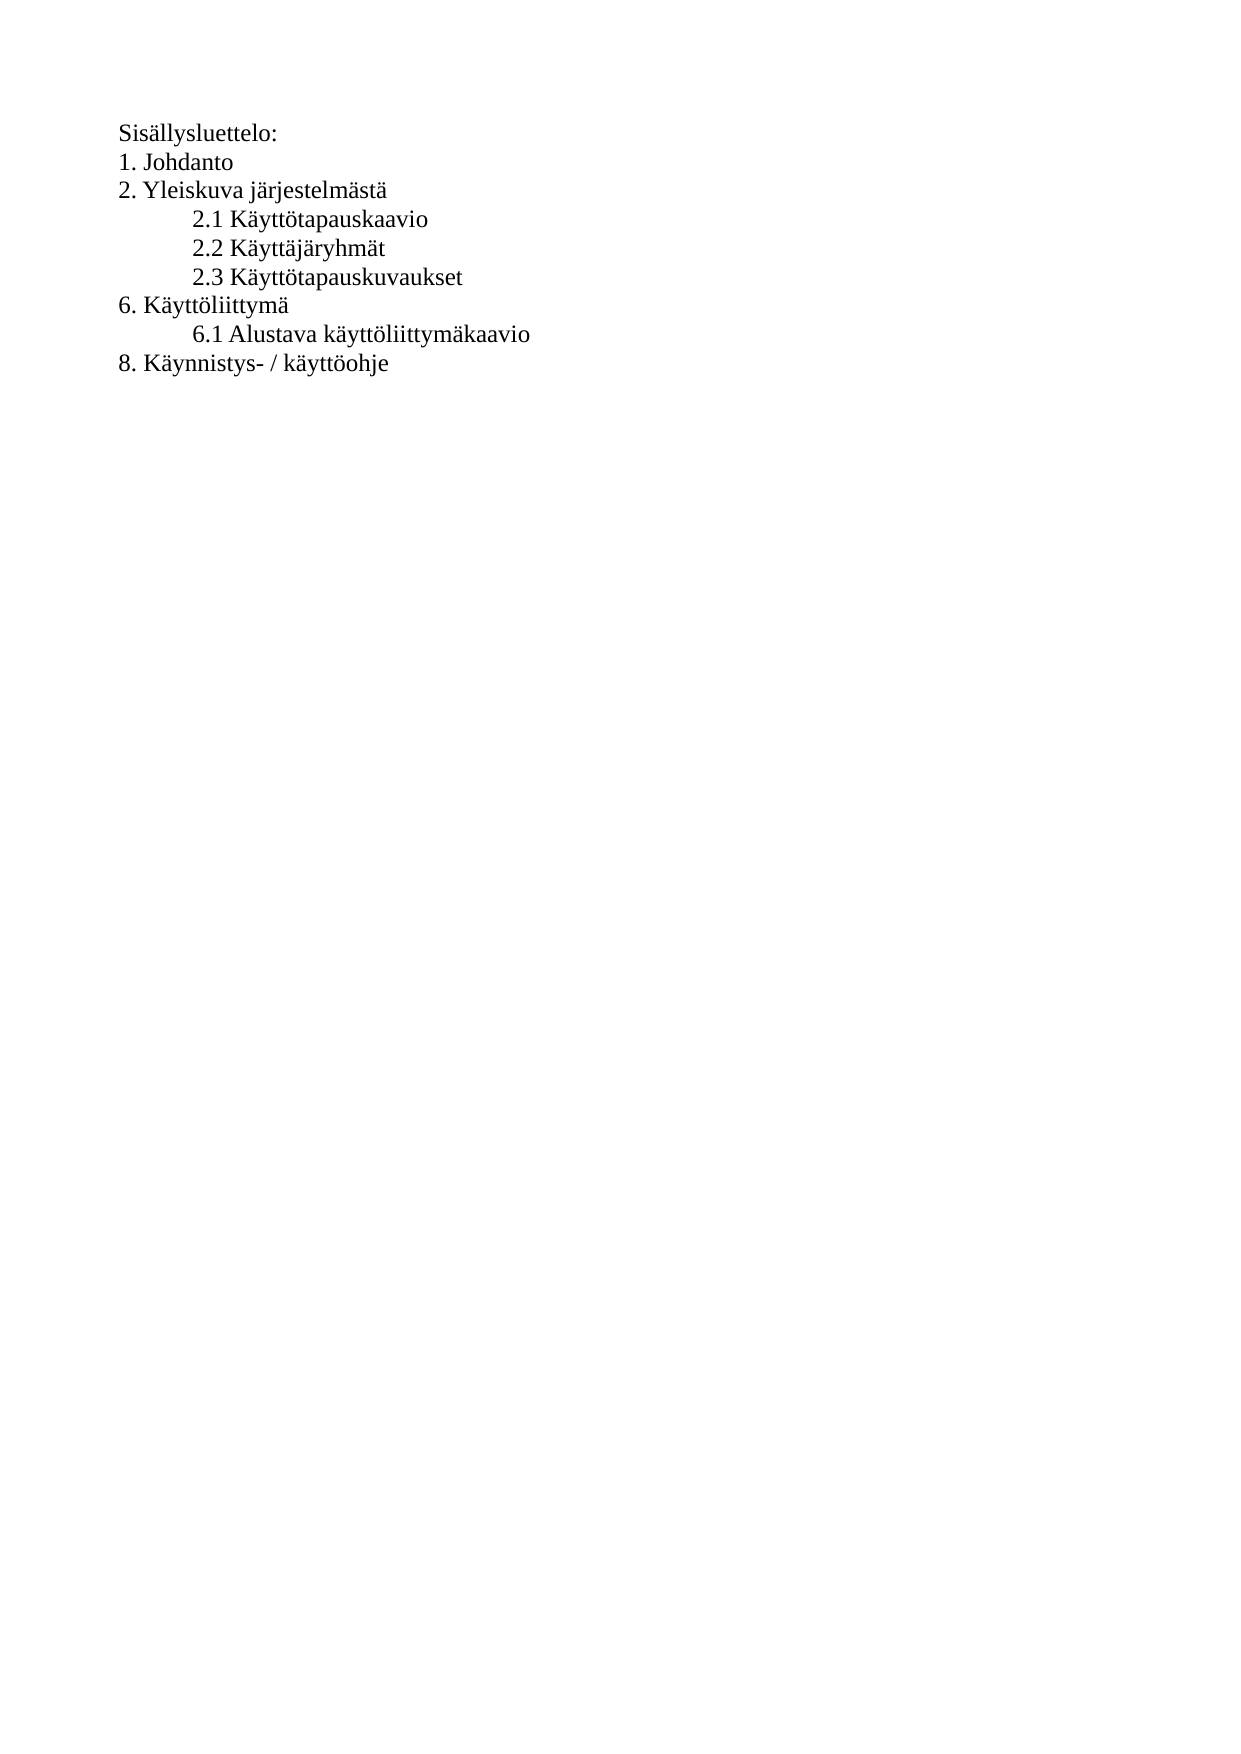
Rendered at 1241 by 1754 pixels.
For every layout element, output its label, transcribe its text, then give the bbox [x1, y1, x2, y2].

text 8. Käynnistys- / käyttöohje [118, 348, 1122, 377]
text 6.1 Alustava käyttöliittymäkaavio [118, 319, 1122, 348]
text 2.3 Käyttötapauskuvaukset [118, 262, 1122, 291]
text 1. Johdanto [118, 147, 1122, 176]
text 6. Käyttöliittymä [118, 291, 1122, 319]
text Sisällysluettelo: [118, 118, 1122, 147]
text 2.2 Käyttäjäryhmät [118, 233, 1122, 262]
text 2.1 Käyttötapauskaavio [118, 204, 1122, 233]
text 2. Yleiskuva järjestelmästä [118, 176, 1122, 204]
